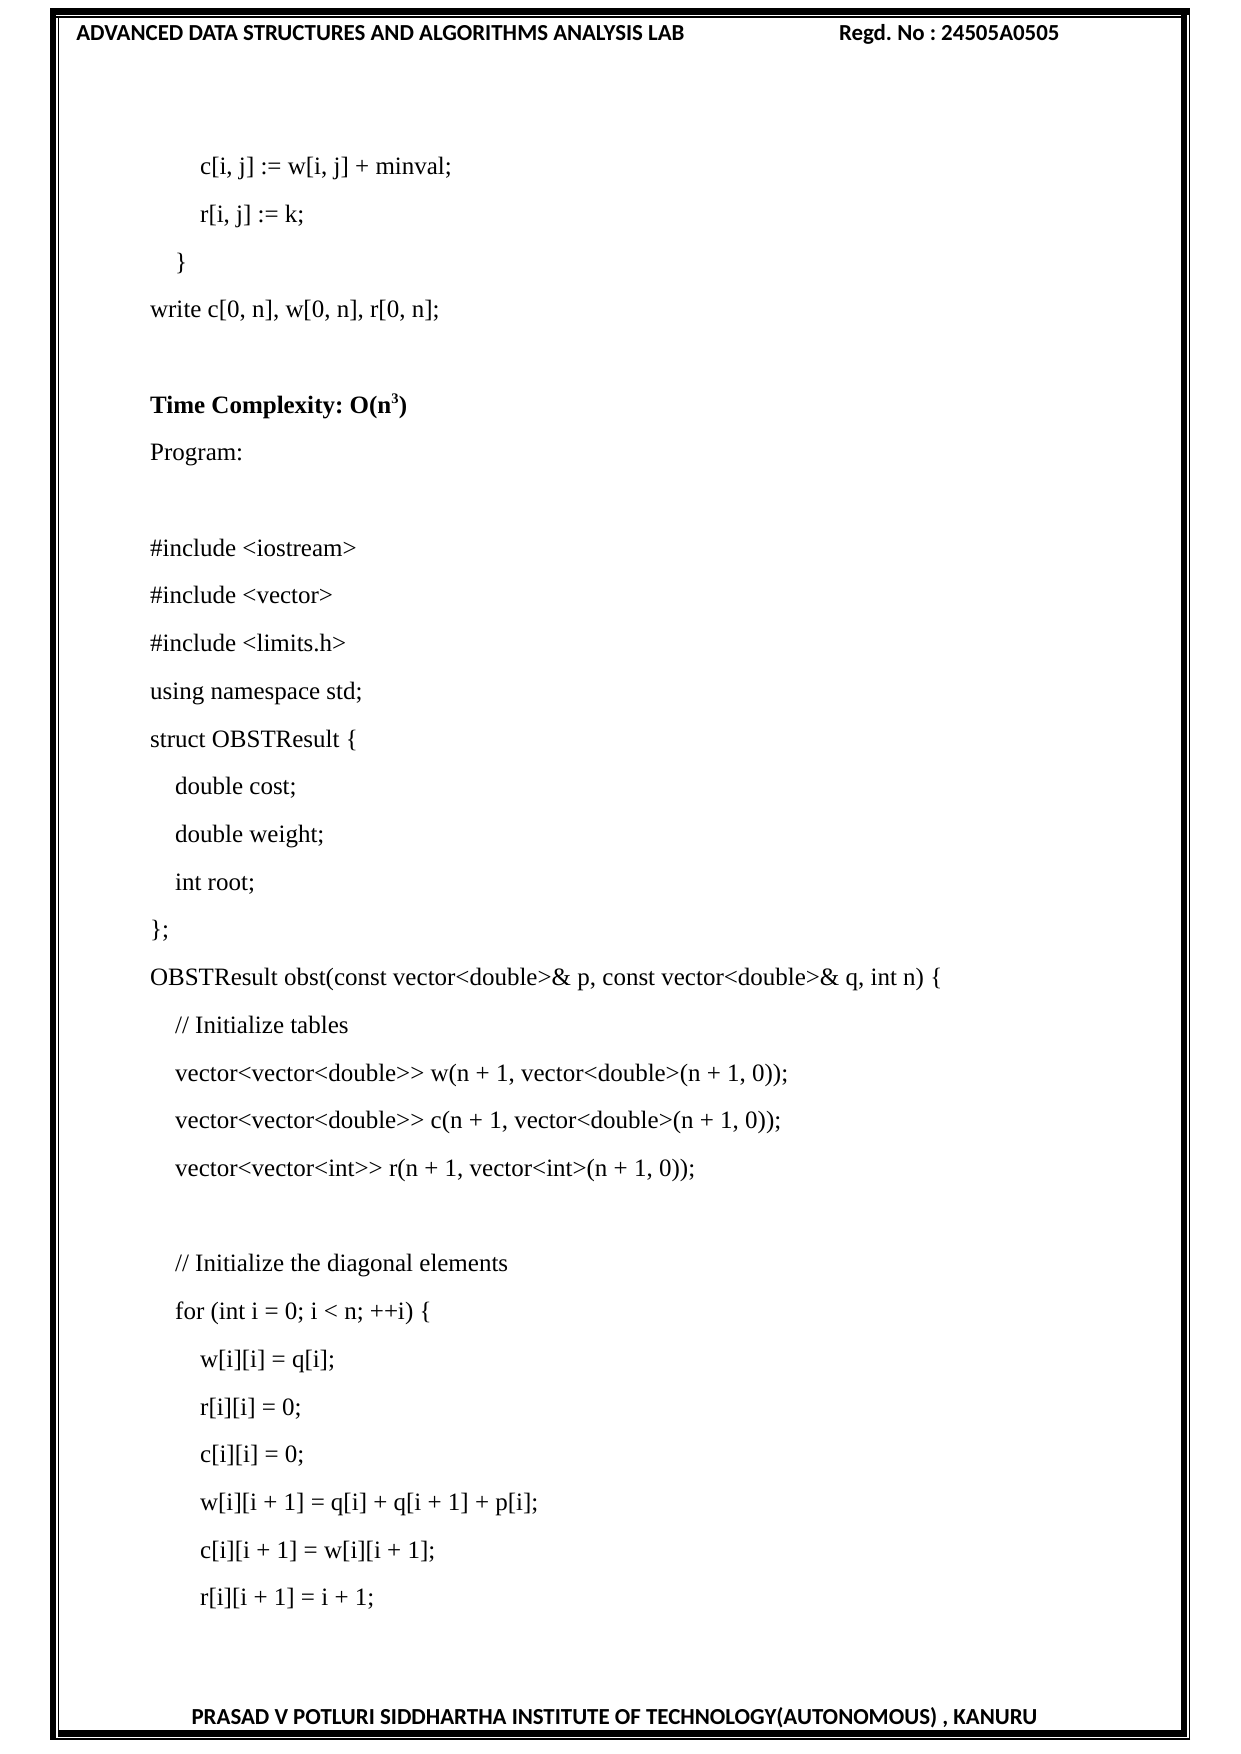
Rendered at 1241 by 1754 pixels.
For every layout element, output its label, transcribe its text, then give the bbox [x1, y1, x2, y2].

text } [150, 247, 1122, 275]
text double cost; [150, 771, 1122, 800]
text vector<vector<int>> r(n + 1, vector<int>(n + 1, 0)); [150, 1153, 1122, 1182]
text for (int i = 0; i < n; ++i) { [150, 1296, 1122, 1325]
text // Initialize the diagonal elements [150, 1248, 1122, 1277]
text int root; [150, 867, 1122, 896]
text w[i][i] = q[i]; [150, 1344, 1122, 1373]
text #include <limits.h> [150, 628, 1122, 657]
text c[i][i] = 0; [150, 1439, 1122, 1468]
text #include <vector> [150, 581, 1122, 609]
text r[i][i + 1] = i + 1; [150, 1582, 1122, 1611]
text double weight; [150, 819, 1122, 848]
text vector<vector<double>> c(n + 1, vector<double>(n + 1, 0)); [150, 1105, 1122, 1134]
text // Initialize tables [150, 1010, 1122, 1039]
text r[i][i] = 0; [150, 1392, 1122, 1420]
text Program: [150, 437, 1122, 466]
text }; [150, 914, 1122, 943]
text using namespace std; [150, 676, 1122, 705]
text OBSTResult obst(const vector<double>& p, const vector<double>& q, int n) { [150, 962, 1122, 991]
text c[i][i + 1] = w[i][i + 1]; [150, 1535, 1122, 1563]
text #include <iostream> [150, 533, 1122, 562]
text vector<vector<double>> w(n + 1, vector<double>(n + 1, 0)); [150, 1058, 1122, 1086]
text r[i, j] := k; [150, 199, 1122, 228]
text Time Complexity: O(n3) [150, 390, 1122, 418]
text c[i, j] := w[i, j] + minval; [150, 151, 1122, 180]
text struct OBSTResult { [150, 724, 1122, 752]
text w[i][i + 1] = q[i] + q[i + 1] + p[i]; [150, 1487, 1122, 1516]
text write c[0, n], w[0, n], r[0, n]; [150, 294, 1122, 323]
